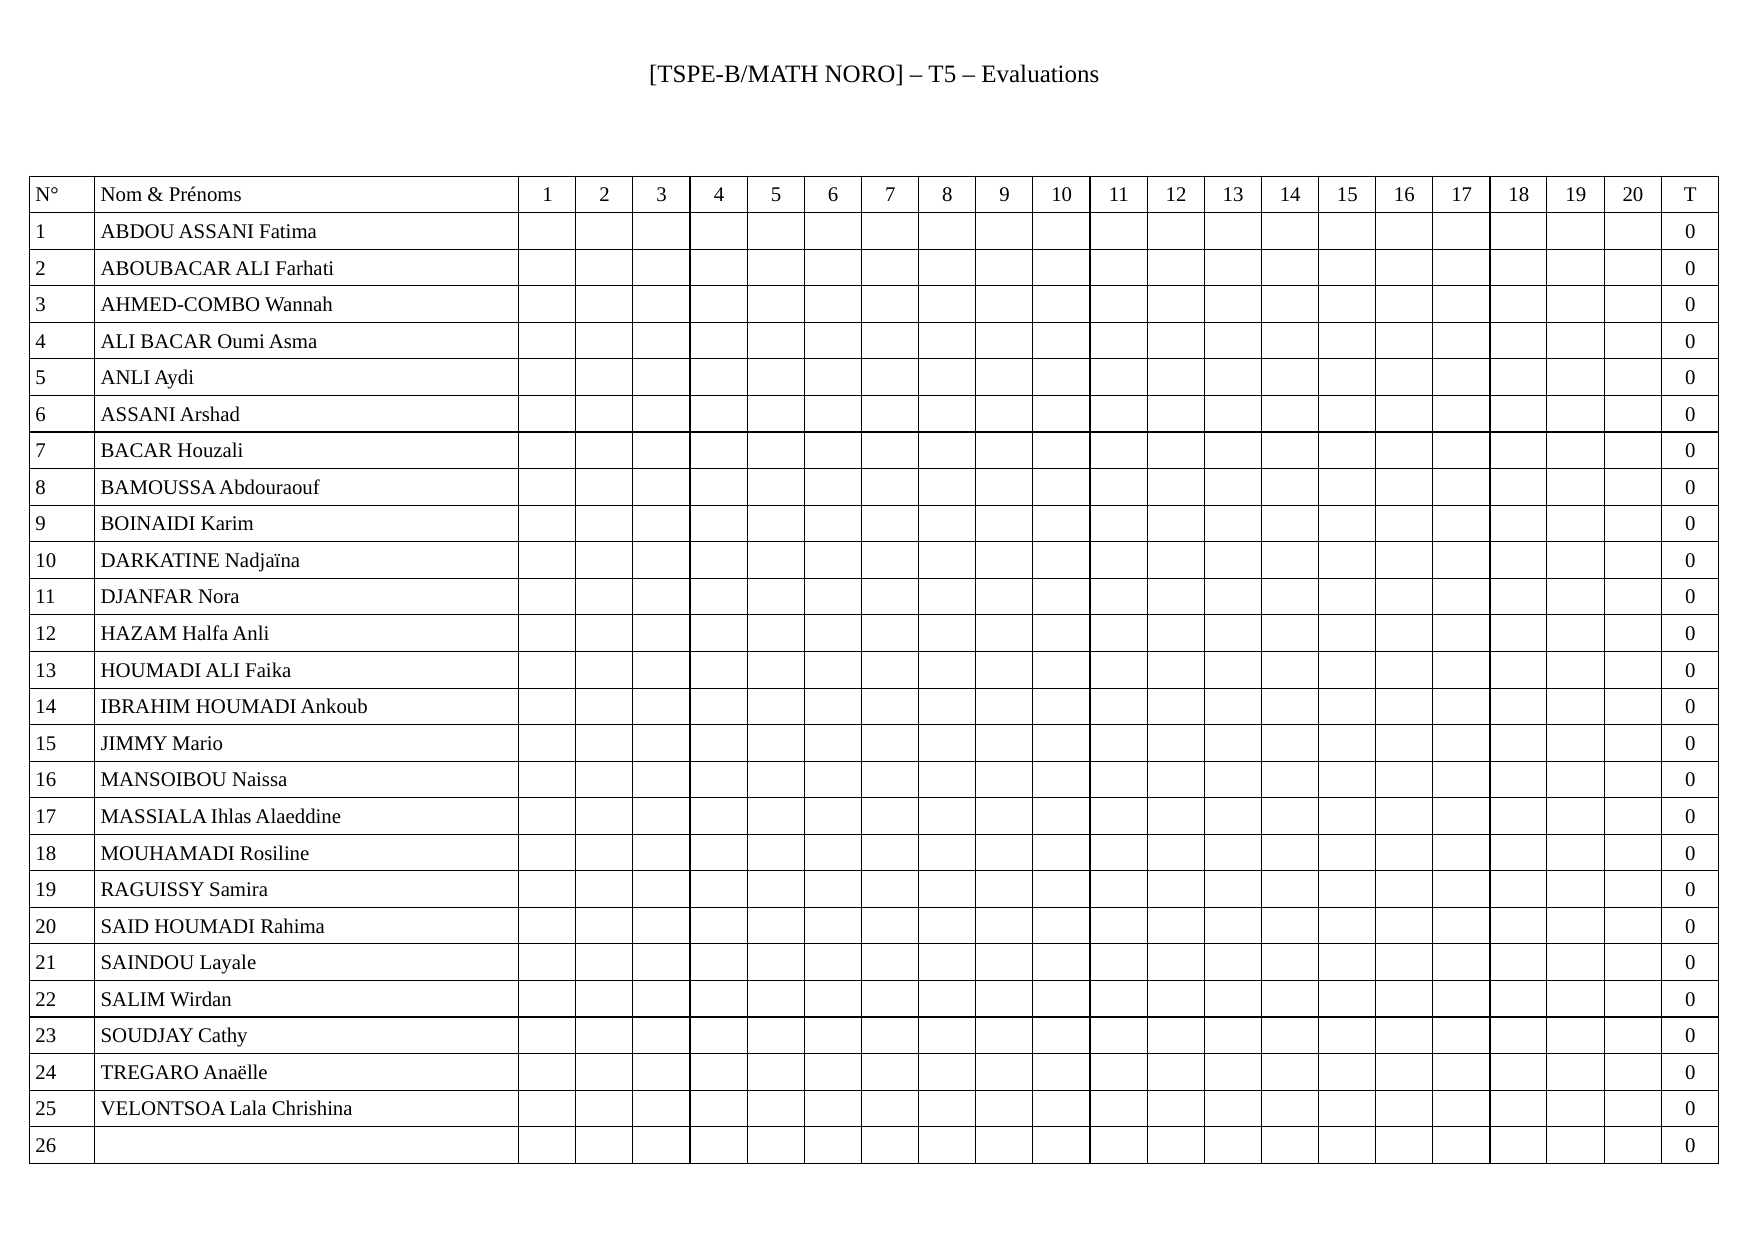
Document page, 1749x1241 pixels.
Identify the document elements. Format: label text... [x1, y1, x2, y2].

table_header 10 [1033, 177, 1089, 212]
table_cell [1205, 396, 1261, 431]
table_cell [1319, 433, 1375, 468]
table_cell [1091, 652, 1147, 687]
table_cell [1491, 835, 1546, 870]
table_cell [748, 469, 804, 504]
table_cell [1433, 615, 1489, 651]
table_cell [519, 689, 575, 724]
table_cell [1033, 286, 1089, 322]
table_cell [1205, 981, 1261, 1016]
table_cell [919, 762, 975, 797]
table_cell [519, 1127, 575, 1163]
table_cell [1205, 652, 1261, 687]
table_cell [1547, 1018, 1604, 1053]
table_cell [1148, 835, 1204, 870]
table_cell [1033, 798, 1089, 834]
table_cell [748, 725, 804, 761]
table_cell [1262, 1091, 1318, 1126]
table_cell [633, 433, 689, 468]
table_cell [1262, 689, 1318, 724]
table_cell [1433, 1018, 1489, 1053]
table_cell [919, 579, 975, 614]
table_cell [1605, 396, 1661, 431]
table_cell [1091, 396, 1147, 431]
table_cell [748, 798, 804, 834]
table_cell [1205, 286, 1261, 322]
table_cell [1262, 908, 1318, 943]
table_cell [1433, 871, 1489, 907]
table_cell [691, 944, 747, 980]
table_cell [576, 433, 632, 468]
table_cell [1605, 579, 1661, 614]
table_cell [748, 286, 804, 322]
table_cell 0 [1662, 469, 1718, 504]
table_cell [1262, 1054, 1318, 1089]
table_cell [1262, 433, 1318, 468]
table_cell [1605, 359, 1661, 395]
table_cell [633, 798, 689, 834]
table_cell [862, 506, 918, 541]
table_cell [1262, 323, 1318, 358]
table_cell [1376, 835, 1432, 870]
table_cell [1547, 506, 1604, 541]
table_cell [1033, 944, 1089, 980]
table_cell HAZAM Halfa Anli [95, 615, 518, 651]
table_cell [1547, 542, 1604, 578]
table_cell [862, 615, 918, 651]
table_cell 0 [1662, 762, 1718, 797]
table_cell [1605, 1018, 1661, 1053]
table_header N° [30, 177, 94, 212]
table_cell [748, 981, 804, 1016]
table_cell [1605, 323, 1661, 358]
table_cell [1433, 798, 1489, 834]
table_cell [1205, 1091, 1261, 1126]
table_cell [1433, 286, 1489, 322]
table_cell [1376, 250, 1432, 285]
table_cell [1547, 871, 1604, 907]
table_cell [748, 652, 804, 687]
table_cell [1376, 981, 1432, 1016]
table_cell ALI BACAR Oumi Asma [95, 323, 518, 358]
table_cell 2 [30, 250, 94, 285]
table_cell 19 [30, 871, 94, 907]
table_cell [976, 359, 1032, 395]
table_cell JIMMY Mario [95, 725, 518, 761]
table_cell [862, 323, 918, 358]
table_cell [691, 469, 747, 504]
table_cell [1033, 652, 1089, 687]
table_cell [1262, 506, 1318, 541]
table_cell [976, 433, 1032, 468]
table_cell [1547, 396, 1604, 431]
table_cell [633, 871, 689, 907]
table_cell [1491, 286, 1546, 322]
table_cell [1376, 798, 1432, 834]
table_cell [633, 286, 689, 322]
table_cell [1205, 689, 1261, 724]
table_cell [748, 762, 804, 797]
table_cell [1491, 652, 1546, 687]
table_cell 5 [30, 359, 94, 395]
table_cell 0 [1662, 944, 1718, 980]
table_cell [1033, 250, 1089, 285]
table_cell [691, 213, 747, 249]
table_cell [1262, 286, 1318, 322]
table_cell [1376, 689, 1432, 724]
table_cell [1491, 1054, 1546, 1089]
table_cell [862, 908, 918, 943]
table_cell ANLI Aydi [95, 359, 518, 395]
table_header T [1662, 177, 1718, 212]
table_cell [1091, 944, 1147, 980]
table_cell VELONTSOA Lala Chrishina [95, 1091, 518, 1126]
table_cell TREGARO Anaëlle [95, 1054, 518, 1089]
table_cell [976, 396, 1032, 431]
table_cell [1376, 542, 1432, 578]
table_cell [1376, 323, 1432, 358]
table_cell [919, 1091, 975, 1126]
table_cell [1547, 1054, 1604, 1089]
table_cell [1319, 579, 1375, 614]
table_cell [691, 908, 747, 943]
table_cell [576, 689, 632, 724]
table_cell 0 [1662, 798, 1718, 834]
table_cell [1376, 615, 1432, 651]
table_cell SAID HOUMADI Rahima [95, 908, 518, 943]
table_cell [862, 871, 918, 907]
table_header 13 [1205, 177, 1261, 212]
table_cell [1148, 433, 1204, 468]
table_cell 10 [30, 542, 94, 578]
table_cell [1262, 871, 1318, 907]
table_cell [805, 762, 861, 797]
table_cell [805, 1018, 861, 1053]
table_cell [633, 396, 689, 431]
table_cell 0 [1662, 579, 1718, 614]
table_cell [1491, 359, 1546, 395]
table_cell [862, 250, 918, 285]
table_cell [576, 359, 632, 395]
table_cell [919, 250, 975, 285]
table_cell [1091, 1018, 1147, 1053]
table_cell AHMED-COMBO Wannah [95, 286, 518, 322]
table_cell [805, 469, 861, 504]
table_cell [1262, 798, 1318, 834]
table_cell [805, 396, 861, 431]
table_cell [919, 396, 975, 431]
table_cell 6 [30, 396, 94, 431]
table_cell [691, 286, 747, 322]
table_cell [976, 944, 1032, 980]
table_cell [1433, 213, 1489, 249]
table_cell 0 [1662, 542, 1718, 578]
table_cell [1491, 981, 1546, 1016]
table_cell [1033, 506, 1089, 541]
table_cell [919, 469, 975, 504]
table_cell [1091, 689, 1147, 724]
table_cell [1205, 1127, 1261, 1163]
table_cell [519, 579, 575, 614]
table_cell [1376, 944, 1432, 980]
table_cell [1433, 433, 1489, 468]
table_cell [1605, 1091, 1661, 1126]
table_cell [1148, 871, 1204, 907]
table_cell [519, 433, 575, 468]
table_cell [1433, 981, 1489, 1016]
table_cell [1605, 762, 1661, 797]
table_cell [805, 615, 861, 651]
table_cell [862, 579, 918, 614]
table_cell [1547, 652, 1604, 687]
table_cell SAINDOU Layale [95, 944, 518, 980]
table_cell [919, 1054, 975, 1089]
table_cell [1605, 1054, 1661, 1089]
table_cell [1091, 615, 1147, 651]
table_cell [1091, 1091, 1147, 1126]
table_cell BOINAIDI Karim [95, 506, 518, 541]
table_cell [1376, 469, 1432, 504]
table_cell [1205, 835, 1261, 870]
table_cell [519, 213, 575, 249]
table_cell [805, 944, 861, 980]
table_cell [1262, 1018, 1318, 1053]
table_cell [919, 981, 975, 1016]
table_cell [1376, 506, 1432, 541]
table_header 2 [576, 177, 632, 212]
table_cell [1148, 981, 1204, 1016]
table_cell DARKATINE Nadjaïna [95, 542, 518, 578]
table_cell [1148, 652, 1204, 687]
table_cell [519, 981, 575, 1016]
table_cell [1033, 1018, 1089, 1053]
table_cell [1262, 1127, 1318, 1163]
table_cell [576, 652, 632, 687]
table_cell SOUDJAY Cathy [95, 1018, 518, 1053]
table_cell [1205, 250, 1261, 285]
table_cell 0 [1662, 908, 1718, 943]
table_cell [1319, 506, 1375, 541]
table_cell [805, 506, 861, 541]
table_cell [1433, 469, 1489, 504]
table_cell [1491, 542, 1546, 578]
table_cell [1376, 908, 1432, 943]
table_cell 0 [1662, 981, 1718, 1016]
table_cell [862, 469, 918, 504]
table_header Nom & Prénoms [95, 177, 518, 212]
table_cell [633, 835, 689, 870]
table_cell [576, 1018, 632, 1053]
table_cell [1547, 250, 1604, 285]
table_cell MANSOIBOU Naissa [95, 762, 518, 797]
table_cell [1491, 762, 1546, 797]
table_cell [576, 1091, 632, 1126]
table_cell [919, 725, 975, 761]
table_cell [633, 1127, 689, 1163]
table_cell [919, 213, 975, 249]
table_cell [1262, 213, 1318, 249]
table_cell [1091, 981, 1147, 1016]
table_cell [519, 871, 575, 907]
table_cell 0 [1662, 1127, 1718, 1163]
table_cell [1605, 798, 1661, 834]
table_cell 13 [30, 652, 94, 687]
table_cell [519, 908, 575, 943]
table_cell [1605, 433, 1661, 468]
table_cell [1262, 944, 1318, 980]
table_cell [633, 652, 689, 687]
table_cell [862, 213, 918, 249]
table_cell 0 [1662, 433, 1718, 468]
table_cell [1205, 1054, 1261, 1089]
table_cell [1491, 323, 1546, 358]
table_cell [805, 323, 861, 358]
table_cell [1033, 908, 1089, 943]
table_cell [1033, 835, 1089, 870]
table_cell [1491, 615, 1546, 651]
table_cell [976, 1018, 1032, 1053]
table_cell [1262, 762, 1318, 797]
table_cell [1091, 469, 1147, 504]
table_cell [862, 542, 918, 578]
table_cell [805, 250, 861, 285]
table_cell [862, 1018, 918, 1053]
table_cell [1376, 579, 1432, 614]
table_cell [519, 798, 575, 834]
table_cell [862, 981, 918, 1016]
table_cell 0 [1662, 1091, 1718, 1126]
table_cell [1491, 213, 1546, 249]
table_cell [576, 981, 632, 1016]
table_cell 17 [30, 798, 94, 834]
table_cell [519, 725, 575, 761]
table_cell [1491, 725, 1546, 761]
table_cell [1547, 798, 1604, 834]
table_cell [1433, 579, 1489, 614]
table_cell [633, 323, 689, 358]
table_header 20 [1605, 177, 1661, 212]
table_cell [919, 542, 975, 578]
table_cell [748, 908, 804, 943]
table_cell [1433, 689, 1489, 724]
table_cell [1433, 542, 1489, 578]
table_cell 16 [30, 762, 94, 797]
table_cell [1605, 1127, 1661, 1163]
table_cell [1205, 798, 1261, 834]
table_cell HOUMADI ALI Faika [95, 652, 518, 687]
table_cell [1605, 506, 1661, 541]
table_cell [1491, 469, 1546, 504]
table_cell [1319, 213, 1375, 249]
table_cell 25 [30, 1091, 94, 1126]
table_cell [1547, 323, 1604, 358]
table_cell [805, 433, 861, 468]
table_cell [1091, 506, 1147, 541]
table_cell 0 [1662, 396, 1718, 431]
table_cell [691, 981, 747, 1016]
table_cell [691, 835, 747, 870]
table_cell [862, 835, 918, 870]
table_cell [1262, 725, 1318, 761]
table_cell 0 [1662, 689, 1718, 724]
table_cell [576, 469, 632, 504]
table_cell 18 [30, 835, 94, 870]
table_cell [576, 725, 632, 761]
table_cell [1433, 323, 1489, 358]
table_cell [1033, 542, 1089, 578]
table_cell [1547, 981, 1604, 1016]
table_cell [1376, 396, 1432, 431]
table_cell [1205, 762, 1261, 797]
table_cell [576, 396, 632, 431]
table_cell [1148, 1091, 1204, 1126]
table_cell [519, 469, 575, 504]
table_cell [919, 944, 975, 980]
table_cell [1091, 871, 1147, 907]
table_cell [1376, 1018, 1432, 1053]
table_cell [976, 908, 1032, 943]
table_cell [805, 725, 861, 761]
table_cell 0 [1662, 250, 1718, 285]
table_cell [805, 286, 861, 322]
table_cell [1547, 433, 1604, 468]
table_cell MOUHAMADI Rosiline [95, 835, 518, 870]
table_cell [1262, 469, 1318, 504]
table_cell [1547, 835, 1604, 870]
table_cell [1547, 944, 1604, 980]
table_cell [805, 359, 861, 395]
table_cell [1205, 469, 1261, 504]
table_cell [976, 469, 1032, 504]
table_cell [748, 359, 804, 395]
table_cell [1091, 908, 1147, 943]
table_cell [748, 871, 804, 907]
table_cell [1319, 908, 1375, 943]
table_cell [1376, 652, 1432, 687]
table_cell [1205, 433, 1261, 468]
table_cell SALIM Wirdan [95, 981, 518, 1016]
table_cell [633, 1091, 689, 1126]
table_cell [691, 250, 747, 285]
table_cell [976, 323, 1032, 358]
table_cell [1091, 1054, 1147, 1089]
table_cell [1605, 981, 1661, 1016]
table_cell ABDOU ASSANI Fatima [95, 213, 518, 249]
table_cell [576, 250, 632, 285]
table_cell [1547, 615, 1604, 651]
table_cell [519, 835, 575, 870]
table_cell [976, 835, 1032, 870]
table_cell [1547, 689, 1604, 724]
table_cell [1205, 579, 1261, 614]
table_cell ABOUBACAR ALI Farhati [95, 250, 518, 285]
table_cell [919, 359, 975, 395]
table_cell [1376, 1054, 1432, 1089]
table_cell [748, 506, 804, 541]
table_cell [691, 1018, 747, 1053]
table_cell [1148, 579, 1204, 614]
table_cell [1547, 286, 1604, 322]
table_cell 0 [1662, 286, 1718, 322]
table_cell [1605, 213, 1661, 249]
table_cell [1547, 469, 1604, 504]
table_cell [919, 615, 975, 651]
table_cell [691, 433, 747, 468]
table_cell [919, 433, 975, 468]
table_cell [862, 1054, 918, 1089]
table_cell [1319, 798, 1375, 834]
table_cell [519, 652, 575, 687]
table_cell [1205, 908, 1261, 943]
table_cell [1148, 506, 1204, 541]
table_cell [1547, 1091, 1604, 1126]
table_cell 3 [30, 286, 94, 322]
table_cell [691, 1127, 747, 1163]
table_cell [748, 1127, 804, 1163]
table_cell 1 [30, 213, 94, 249]
table_cell [1148, 798, 1204, 834]
table_cell [519, 1091, 575, 1126]
table_cell [633, 908, 689, 943]
table_cell [519, 1018, 575, 1053]
table_cell [1433, 359, 1489, 395]
table_cell [1148, 1018, 1204, 1053]
table_cell [1319, 359, 1375, 395]
table_cell [919, 506, 975, 541]
table_cell [519, 359, 575, 395]
table_cell [1148, 762, 1204, 797]
table_cell [1319, 615, 1375, 651]
table_cell [576, 506, 632, 541]
table_cell [1205, 506, 1261, 541]
table_cell [1376, 762, 1432, 797]
table_header 15 [1319, 177, 1375, 212]
table_cell [95, 1127, 518, 1163]
table_cell [1433, 835, 1489, 870]
table_cell [919, 908, 975, 943]
table_header 4 [691, 177, 747, 212]
table_cell [1433, 1054, 1489, 1089]
table_cell [1033, 433, 1089, 468]
table_cell [748, 615, 804, 651]
table_cell [748, 323, 804, 358]
table_cell [576, 871, 632, 907]
table_cell [805, 798, 861, 834]
table_cell [919, 1018, 975, 1053]
table_cell [633, 689, 689, 724]
table_cell [805, 689, 861, 724]
table_header 1 [519, 177, 575, 212]
table_cell [748, 396, 804, 431]
table_cell [1148, 1127, 1204, 1163]
table_cell [862, 725, 918, 761]
table_cell [1262, 835, 1318, 870]
table_cell [919, 323, 975, 358]
table_cell [976, 981, 1032, 1016]
table_cell 0 [1662, 213, 1718, 249]
table_cell DJANFAR Nora [95, 579, 518, 614]
table_cell [1033, 725, 1089, 761]
table_cell [1605, 835, 1661, 870]
table_cell [1319, 323, 1375, 358]
table_cell [691, 359, 747, 395]
table_cell 0 [1662, 835, 1718, 870]
table_cell [633, 469, 689, 504]
table_cell [1033, 615, 1089, 651]
table_cell [1033, 213, 1089, 249]
table_cell [1319, 762, 1375, 797]
table_cell [1091, 725, 1147, 761]
table_header 3 [633, 177, 689, 212]
table_cell [1262, 652, 1318, 687]
table_cell 11 [30, 579, 94, 614]
table_cell [1491, 1018, 1546, 1053]
table_cell [1433, 762, 1489, 797]
table_cell [976, 798, 1032, 834]
table_cell [1091, 798, 1147, 834]
table_cell [1033, 981, 1089, 1016]
table_cell [1547, 359, 1604, 395]
table_cell [519, 250, 575, 285]
table_cell [1148, 725, 1204, 761]
table_cell [1205, 323, 1261, 358]
table_cell [519, 615, 575, 651]
table_cell [748, 542, 804, 578]
table_cell [633, 506, 689, 541]
table_cell [519, 286, 575, 322]
table_cell [1605, 615, 1661, 651]
table_cell [1433, 506, 1489, 541]
table_cell 20 [30, 908, 94, 943]
table_cell [1547, 762, 1604, 797]
table_cell [1376, 433, 1432, 468]
table_cell [805, 1054, 861, 1089]
table_cell [1491, 908, 1546, 943]
table_cell [919, 652, 975, 687]
table_cell [576, 762, 632, 797]
table_cell [576, 579, 632, 614]
table_cell [748, 835, 804, 870]
table_cell [1491, 1127, 1546, 1163]
table_cell [1091, 579, 1147, 614]
table_cell [976, 762, 1032, 797]
table_cell [691, 1054, 747, 1089]
table_cell [633, 213, 689, 249]
table_cell [805, 1127, 861, 1163]
table_cell IBRAHIM HOUMADI Ankoub [95, 689, 518, 724]
table_cell [691, 689, 747, 724]
table_cell [1319, 981, 1375, 1016]
table_cell [1491, 689, 1546, 724]
table_cell [976, 725, 1032, 761]
table_cell [633, 359, 689, 395]
table_cell 8 [30, 469, 94, 504]
table_cell 22 [30, 981, 94, 1016]
table_header 8 [919, 177, 975, 212]
table_cell [1491, 250, 1546, 285]
table_cell [1433, 396, 1489, 431]
table_cell [576, 323, 632, 358]
table_cell [862, 359, 918, 395]
table_cell [748, 579, 804, 614]
table_cell [805, 579, 861, 614]
table_cell 0 [1662, 1018, 1718, 1053]
table_cell [1319, 835, 1375, 870]
table_cell [1091, 286, 1147, 322]
table_cell [976, 1127, 1032, 1163]
table_cell [1262, 981, 1318, 1016]
table_cell [1433, 944, 1489, 980]
table_cell [1148, 944, 1204, 980]
table_cell [691, 615, 747, 651]
table_cell 15 [30, 725, 94, 761]
table_cell [633, 615, 689, 651]
table_cell [805, 1091, 861, 1126]
table_cell [1148, 286, 1204, 322]
table_cell [1319, 1054, 1375, 1089]
table_cell [691, 323, 747, 358]
table_cell 0 [1662, 1054, 1718, 1089]
table_cell [862, 396, 918, 431]
table_cell [519, 762, 575, 797]
table_cell 0 [1662, 652, 1718, 687]
table_cell [748, 433, 804, 468]
table_cell [976, 1054, 1032, 1089]
table_cell [1491, 396, 1546, 431]
table_cell [1433, 908, 1489, 943]
table_cell [1433, 1127, 1489, 1163]
table_cell [862, 798, 918, 834]
table_cell [1148, 469, 1204, 504]
table_cell [1547, 908, 1604, 943]
table_cell [1148, 615, 1204, 651]
table_cell [919, 835, 975, 870]
table_cell [1605, 725, 1661, 761]
table_cell [1033, 579, 1089, 614]
table_cell 7 [30, 433, 94, 468]
table_cell [1605, 286, 1661, 322]
table_cell [1491, 871, 1546, 907]
table_cell [576, 542, 632, 578]
table_cell [862, 944, 918, 980]
table_cell [519, 396, 575, 431]
table_cell [919, 689, 975, 724]
table_cell [1605, 689, 1661, 724]
table_cell [1319, 871, 1375, 907]
table_cell [633, 725, 689, 761]
table_cell [1319, 1127, 1375, 1163]
table_cell [1033, 1054, 1089, 1089]
table_cell [691, 871, 747, 907]
table_cell [805, 542, 861, 578]
table_cell [748, 1054, 804, 1089]
table_cell [1547, 1127, 1604, 1163]
table_cell [862, 762, 918, 797]
table_cell [1148, 908, 1204, 943]
table_cell [576, 213, 632, 249]
table_cell [1262, 615, 1318, 651]
table_cell [805, 871, 861, 907]
table_cell [1433, 250, 1489, 285]
table_cell [1148, 1054, 1204, 1089]
table_cell [805, 908, 861, 943]
table_cell [1319, 542, 1375, 578]
table_cell [805, 213, 861, 249]
table_cell [1091, 1127, 1147, 1163]
table_cell [862, 433, 918, 468]
table_cell [805, 835, 861, 870]
table_cell [1262, 579, 1318, 614]
table_header 5 [748, 177, 804, 212]
table_header 9 [976, 177, 1032, 212]
table_cell BAMOUSSA Abdouraouf [95, 469, 518, 504]
table_cell [519, 323, 575, 358]
table_cell [1091, 250, 1147, 285]
table_cell [1319, 944, 1375, 980]
table_cell [976, 213, 1032, 249]
table_cell [1547, 579, 1604, 614]
table_cell [576, 1127, 632, 1163]
table_cell [1605, 908, 1661, 943]
table_cell [1491, 798, 1546, 834]
table_cell [1376, 871, 1432, 907]
table_cell [1605, 871, 1661, 907]
table_cell [1491, 944, 1546, 980]
table_cell MASSIALA Ihlas Alaeddine [95, 798, 518, 834]
table_cell [1091, 762, 1147, 797]
table_cell [633, 981, 689, 1016]
table_cell [691, 652, 747, 687]
table_cell [1319, 1091, 1375, 1126]
table_cell [1091, 835, 1147, 870]
table_cell [976, 1091, 1032, 1126]
table_cell [519, 1054, 575, 1089]
table_cell [1319, 1018, 1375, 1053]
table_cell [1205, 359, 1261, 395]
table_cell [919, 798, 975, 834]
table_cell [576, 908, 632, 943]
table_cell 0 [1662, 323, 1718, 358]
table_cell [1033, 762, 1089, 797]
table_cell [1091, 359, 1147, 395]
table_cell 0 [1662, 506, 1718, 541]
table_cell [633, 250, 689, 285]
table_cell 24 [30, 1054, 94, 1089]
table_cell [1319, 286, 1375, 322]
table_cell [519, 944, 575, 980]
table_cell [976, 579, 1032, 614]
table_cell [862, 286, 918, 322]
table_cell [1033, 1091, 1089, 1126]
table_cell [1433, 725, 1489, 761]
table_cell 0 [1662, 725, 1718, 761]
table_header 6 [805, 177, 861, 212]
table_cell [748, 1091, 804, 1126]
table_cell [748, 689, 804, 724]
table_cell [691, 396, 747, 431]
table_cell [691, 762, 747, 797]
table_cell [1376, 725, 1432, 761]
table_cell [1605, 652, 1661, 687]
table_header 14 [1262, 177, 1318, 212]
table_cell [1491, 433, 1546, 468]
table_cell [1547, 213, 1604, 249]
table_cell [862, 652, 918, 687]
table_header 12 [1148, 177, 1204, 212]
table_cell [1091, 433, 1147, 468]
table_cell [1205, 871, 1261, 907]
table_cell 9 [30, 506, 94, 541]
table_cell [1319, 652, 1375, 687]
table_header 11 [1091, 177, 1147, 212]
table_cell [1148, 323, 1204, 358]
table_cell [1091, 213, 1147, 249]
table_header 16 [1376, 177, 1432, 212]
table_cell [1376, 1091, 1432, 1126]
table_cell [519, 506, 575, 541]
table_cell [691, 725, 747, 761]
table_cell [1091, 542, 1147, 578]
table_cell [1033, 1127, 1089, 1163]
table_cell [976, 542, 1032, 578]
table_cell [1319, 396, 1375, 431]
table_cell [805, 981, 861, 1016]
table_cell [633, 579, 689, 614]
table_cell [1205, 615, 1261, 651]
table_cell [976, 286, 1032, 322]
table_cell [1033, 871, 1089, 907]
table_cell ASSANI Arshad [95, 396, 518, 431]
table_cell [1262, 250, 1318, 285]
table_cell [633, 542, 689, 578]
table_header 19 [1547, 177, 1604, 212]
table_cell [1148, 396, 1204, 431]
table_cell [633, 762, 689, 797]
table_cell RAGUISSY Samira [95, 871, 518, 907]
table_cell [748, 250, 804, 285]
table_cell [1205, 1018, 1261, 1053]
table_cell [576, 944, 632, 980]
table_cell 0 [1662, 615, 1718, 651]
table_cell [1376, 359, 1432, 395]
table_cell [1148, 359, 1204, 395]
table_cell [1376, 286, 1432, 322]
table_header 7 [862, 177, 918, 212]
table_cell [1091, 323, 1147, 358]
table_cell [633, 944, 689, 980]
table_cell [1605, 250, 1661, 285]
table_cell [1433, 1091, 1489, 1126]
table_cell [748, 944, 804, 980]
table_cell [919, 286, 975, 322]
table_cell [1376, 213, 1432, 249]
table_cell [1433, 652, 1489, 687]
table_cell [1262, 542, 1318, 578]
table_cell BACAR Houzali [95, 433, 518, 468]
table_cell [1148, 213, 1204, 249]
table_cell [691, 542, 747, 578]
table_cell [1148, 689, 1204, 724]
table_cell 21 [30, 944, 94, 980]
table_cell [1205, 944, 1261, 980]
table_cell [748, 213, 804, 249]
table_header 18 [1491, 177, 1546, 212]
table_cell [805, 652, 861, 687]
table_cell [691, 579, 747, 614]
table_cell [1376, 1127, 1432, 1163]
table_cell [976, 506, 1032, 541]
table_cell [1605, 944, 1661, 980]
table_cell [1033, 469, 1089, 504]
table_cell [576, 1054, 632, 1089]
table_cell 12 [30, 615, 94, 651]
table_cell [862, 1091, 918, 1126]
table_cell [576, 286, 632, 322]
table_header 17 [1433, 177, 1489, 212]
table_cell [691, 506, 747, 541]
table_cell 26 [30, 1127, 94, 1163]
table_cell [519, 542, 575, 578]
table_cell [1262, 359, 1318, 395]
table_cell [976, 250, 1032, 285]
table_cell [691, 798, 747, 834]
table_cell [1033, 689, 1089, 724]
table_cell [1319, 725, 1375, 761]
table_cell [1033, 396, 1089, 431]
table_cell [976, 615, 1032, 651]
table_cell [633, 1018, 689, 1053]
table_cell [1205, 542, 1261, 578]
table_cell [1491, 506, 1546, 541]
table_cell [1319, 469, 1375, 504]
table_cell [1148, 542, 1204, 578]
table_cell [919, 1127, 975, 1163]
table_cell [576, 615, 632, 651]
table_cell [1148, 250, 1204, 285]
table_cell [1605, 542, 1661, 578]
table_cell [862, 689, 918, 724]
table_cell [633, 1054, 689, 1089]
table_cell 0 [1662, 871, 1718, 907]
table_cell [1033, 323, 1089, 358]
table_cell 0 [1662, 359, 1718, 395]
table_cell [1205, 213, 1261, 249]
table_cell [691, 1091, 747, 1126]
table_cell [1033, 359, 1089, 395]
table_cell [1491, 1091, 1546, 1126]
table_cell [1491, 579, 1546, 614]
table_cell 23 [30, 1018, 94, 1053]
table_cell [976, 689, 1032, 724]
table_cell [976, 871, 1032, 907]
table_cell [862, 1127, 918, 1163]
table_cell [576, 798, 632, 834]
table_cell [976, 652, 1032, 687]
table_cell 4 [30, 323, 94, 358]
table_cell [1262, 396, 1318, 431]
table_cell [1547, 725, 1604, 761]
table_cell [1605, 469, 1661, 504]
table_cell [748, 1018, 804, 1053]
table_cell [1319, 250, 1375, 285]
table_cell [919, 871, 975, 907]
table_cell [1319, 689, 1375, 724]
table_cell [576, 835, 632, 870]
table_cell 14 [30, 689, 94, 724]
table_cell [1205, 725, 1261, 761]
